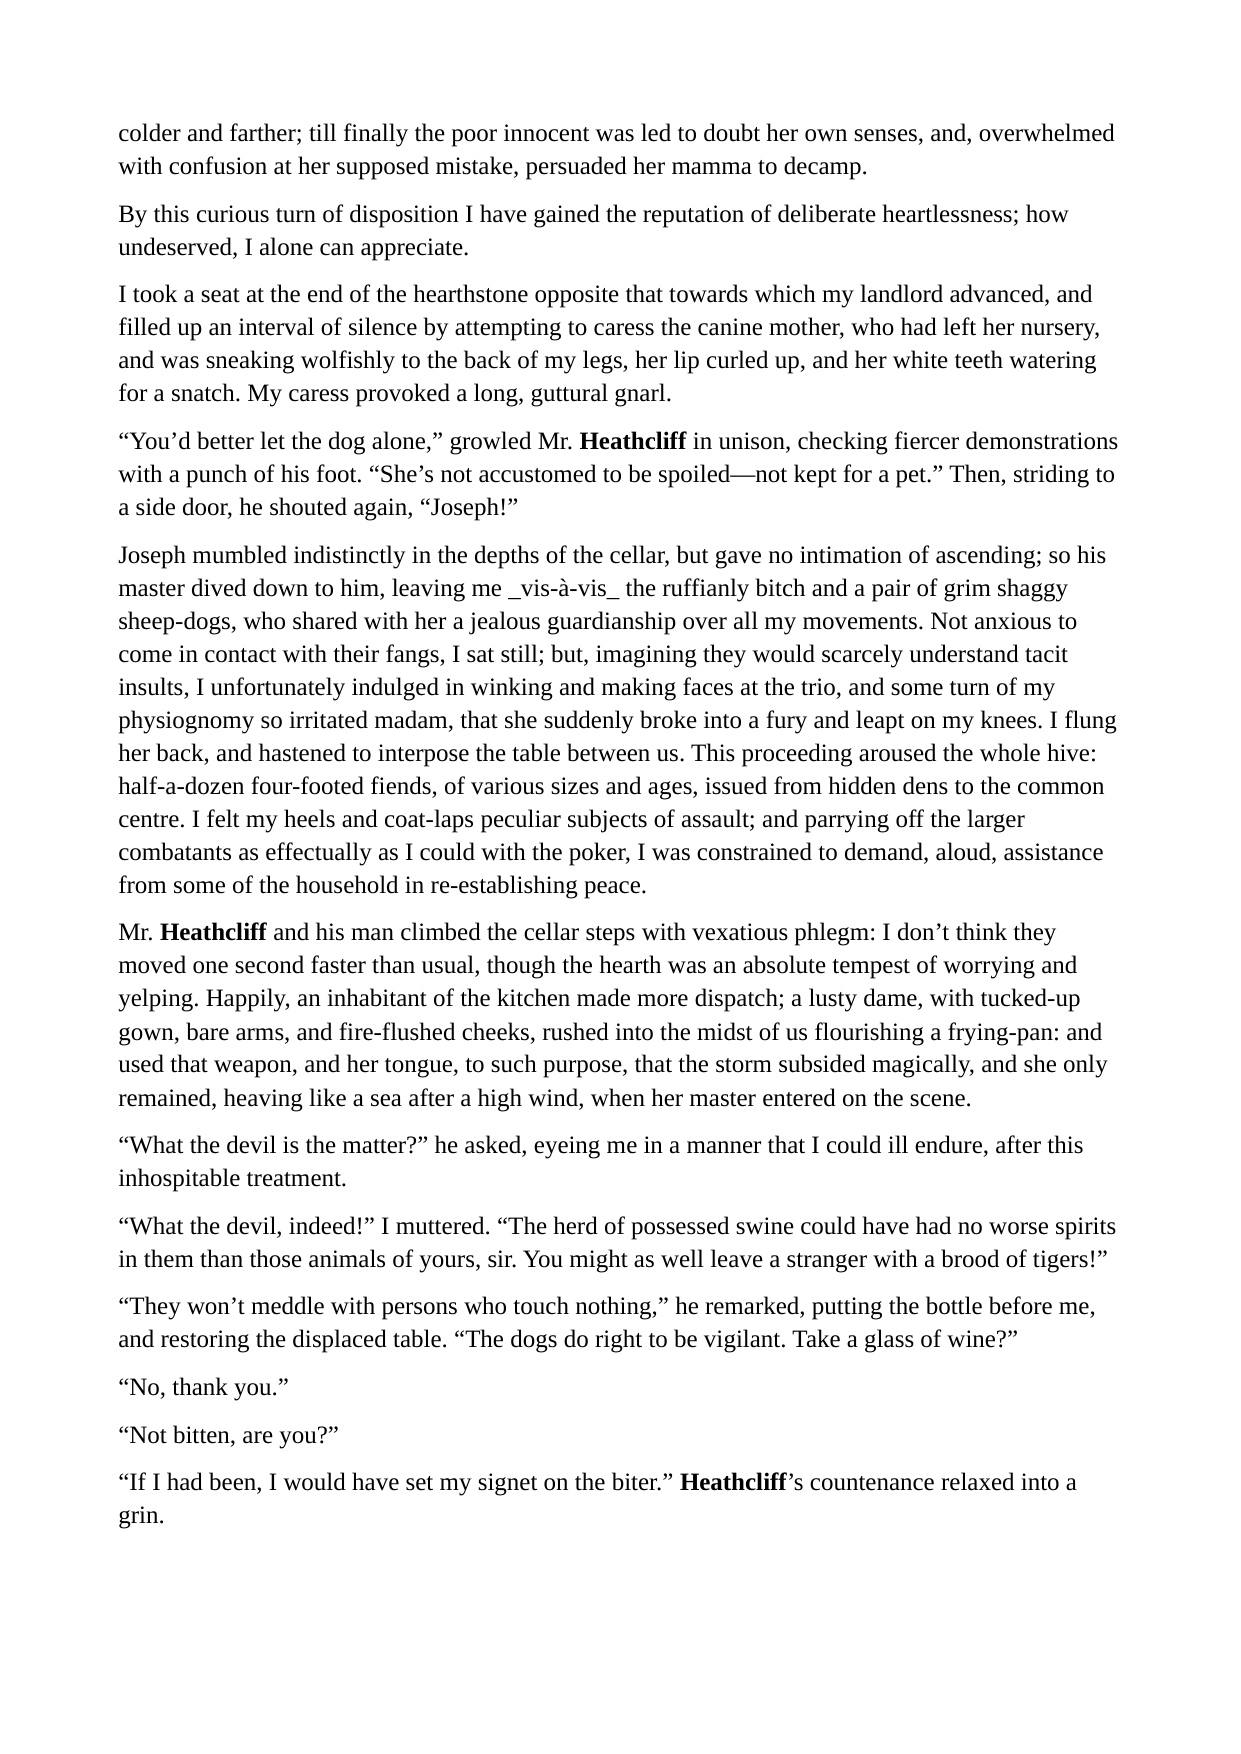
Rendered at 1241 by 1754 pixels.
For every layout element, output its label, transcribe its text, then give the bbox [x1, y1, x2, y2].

text I took a seat at the end of the hearthstone opposite that towards which my landlord advanced, and filled up an interval of silence by attempting to caress the canine mother, who had left her nursery, and was sneaking wolfishly to the back of my legs, her lip curled up, and her white teeth watering for a snatch. My caress provoked a long, guttural gnarl. [118, 279, 1122, 407]
text Joseph mumbled indistinctly in the depths of the cellar, but gave no intimation of ascending; so his master dived down to him, leaving me _vis-à-vis_ the ruffianly bitch and a pair of grim shaggy sheep-dogs, who shared with her a jealous guardianship over all my movements. Not anxious to come in contact with their fangs, I sat still; but, imagining they would scarcely understand tacit insults, I unfortunately indulged in winking and making faces at the trio, and some turn of my physiognomy so irritated madam, that she suddenly broke into a fury and leapt on my knees. I flung her back, and hastened to interpose the table between us. This proceeding aroused the whole hive: half-a-dozen four-footed fiends, of various sizes and ages, issued from hidden dens to the common centre. I felt my heels and coat-laps peculiar subjects of assault; and parrying off the larger combatants as effectually as I could with the poker, I was constrained to demand, aloud, assistance from some of the household in re-establishing peace. [118, 540, 1122, 899]
text By this curious turn of disposition I have gained the reputation of deliberate heartlessness; how undeserved, I alone can appreciate. [118, 199, 1122, 261]
text “They won’t meddle with persons who touch nothing,” he remarked, putting the bottle before me, and restoring the displaced table. “The dogs do right to be vigilant. Take a glass of wine?” [118, 1291, 1122, 1353]
text “What the devil, indeed!” I muttered. “The herd of possessed swine could have had no worse spirits in them than those animals of yours, sir. You might as well leave a stranger with a brood of tigers!” [118, 1211, 1122, 1273]
text Mr. Heathcliff and his man climbed the cellar steps with vexatious phlegm: I don’t think they moved one second faster than usual, though the hearth was an absolute tempest of worrying and yelping. Happily, an inhabitant of the kitchen made more dispatch; a lusty dame, with tucked-up gown, bare arms, and fire-flushed cheeks, rushed into the midst of us flourishing a frying-pan: and used that weapon, and her tongue, to such purpose, that the storm subsided magically, and she only remained, heaving like a sea after a high wind, when her master entered on the scene. [118, 917, 1122, 1111]
text “If I had been, I would have set my signet on the biter.” Heathcliff’s countenance relaxed into a grin. [118, 1467, 1122, 1529]
text “What the devil is the matter?” he asked, eyeing me in a manner that I could ill endure, after this inhospitable treatment. [118, 1130, 1122, 1192]
text colder and farther; till finally the poor innocent was led to doubt her own senses, and, overwhelmed with confusion at her supposed mistake, persuaded her mamma to decamp. [118, 118, 1122, 180]
text “You’d better let the dog alone,” growled Mr. Heathcliff in unison, checking fiercer demonstrations with a punch of his foot. “She’s not accustomed to be spoiled—not kept for a pet.” Then, striding to a side door, he shouted again, “Joseph!” [118, 426, 1122, 521]
text “No, thank you.” [118, 1372, 1122, 1401]
text “Not bitten, are you?” [118, 1420, 1122, 1448]
